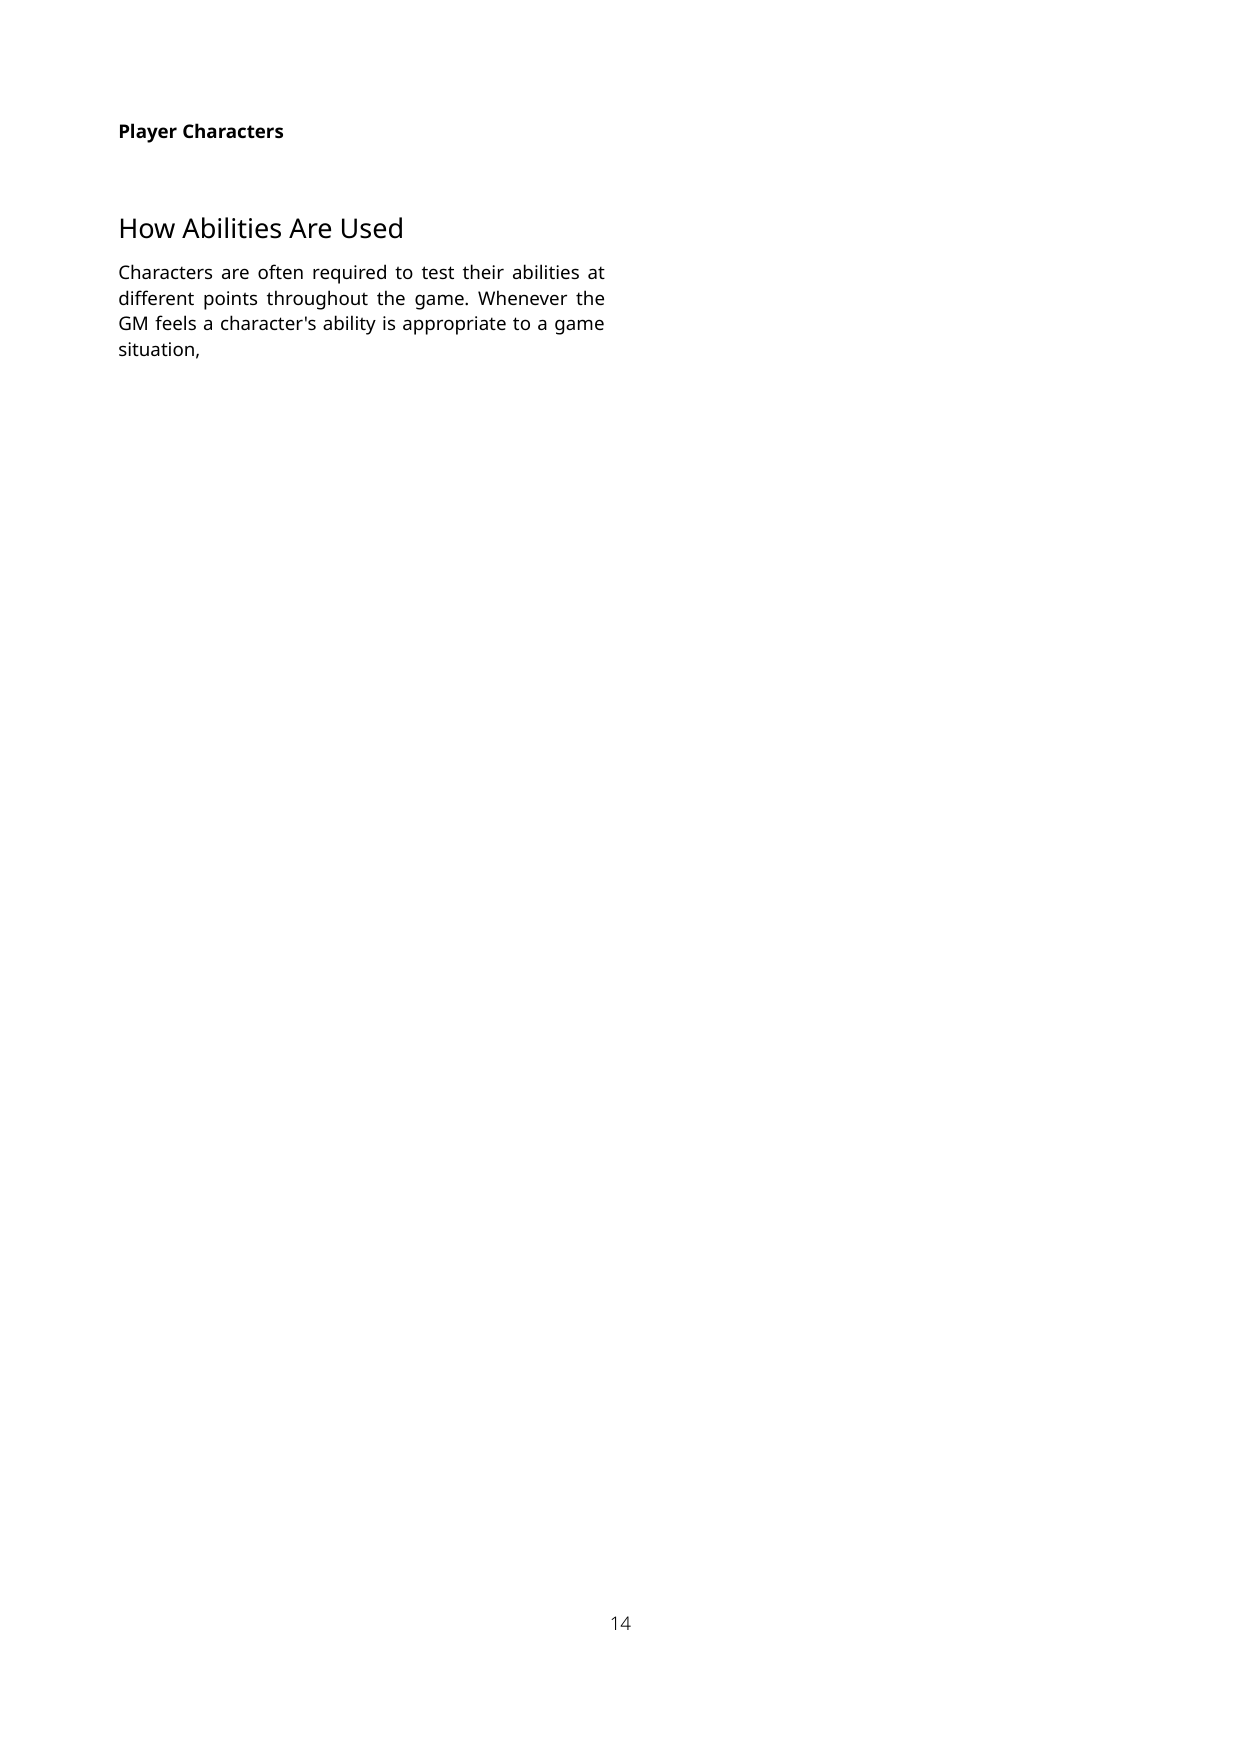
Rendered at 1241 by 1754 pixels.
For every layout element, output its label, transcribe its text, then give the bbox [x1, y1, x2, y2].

text Characters are often required to test their abilities at different points throughout the game. Whenever the GM feels a character's ability is appropriate to a game situation, [118, 259, 605, 361]
text How Abilities Are Used [118, 173, 605, 247]
